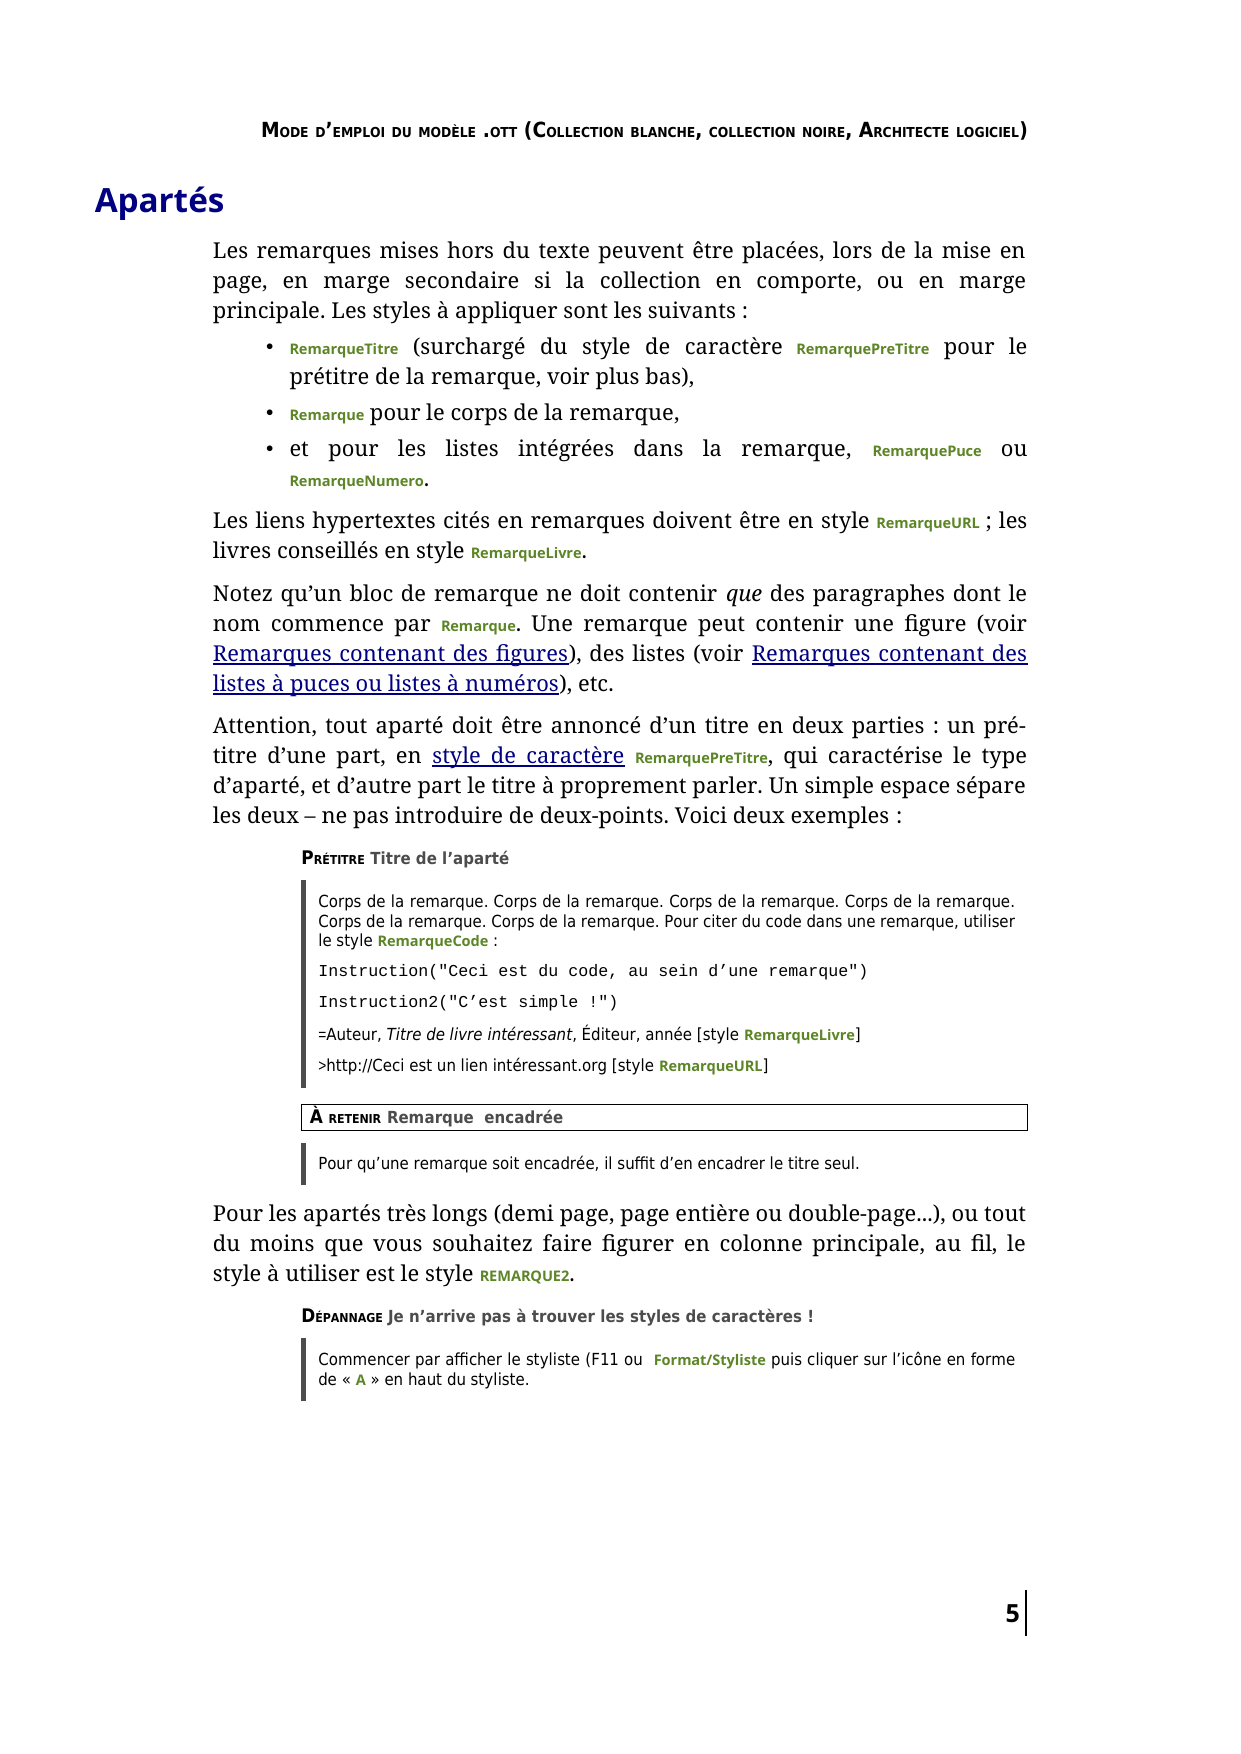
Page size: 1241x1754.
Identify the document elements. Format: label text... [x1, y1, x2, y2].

text Pour les apartés très longs (demi page, page entière ou double-page...), ou tout du moins que vous souhaitez faire figurer en colonne principale, au fil, le style à utiliser est le style REMARQUE2. [213, 1198, 1027, 1288]
list et pour les listes intégrées dans la remarque, RemarquePuce ou RemarqueNumero. [266, 433, 1027, 493]
list Auteur, Titre de livre intéressant, Éditeur, année [style RemarqueLivre] [306, 1012, 1027, 1044]
text Corps de la remarque. Corps de la remarque. Corps de la remarque. Corps de la remarque. Corps de la remarque. Corps de la remarque. Pour citer du code dans une remarque, utiliser le style RemarqueCode : [306, 880, 1027, 951]
text Les remarques mises hors du texte peuvent être placées, lors de la mise en page, en marge secondaire si la collection en comporte, ou en marge principale. Les styles à appliquer sont les suivants : [213, 235, 1027, 325]
text Notez qu’un bloc de remarque ne doit contenir que des paragraphes dont le nom commence par Remarque. Une remarque peut contenir une figure (voir Remarques contenant des figures), des listes (voir Remarques contenant des listes à puces ou listes à numéros), etc. [213, 578, 1027, 698]
text Pour qu’une remarque soit encadrée, il suffit d’en encadrer le titre seul. [301, 1142, 1027, 1185]
subtitle Dépannage Je n’arrive pas à trouver les styles de caractères ! [301, 1304, 1027, 1326]
text Instruction2("C’est simple !") [306, 982, 1027, 1012]
text Commencer par afficher le styliste (F11 ou Format/Styliste puis cliquer sur l’icône en forme de « A » en haut du styliste. [306, 1338, 1027, 1401]
subtitle Prétitre Titre de l’aparté [301, 847, 1027, 869]
text Instruction("Ceci est du code, au sein d’une remarque") [306, 951, 1027, 982]
list Remarque pour le corps de la remarque, [266, 397, 1027, 427]
text Attention, tout aparté doit être annoncé d’un titre en deux parties : un pré-titre d’une part, en style de caractère RemarquePreTitre, qui caractérise le type d’aparté, et d’autre part le titre à proprement parler. Un simple espace sépare les deux – ne pas introduire de deux-points. Voici deux exemples : [213, 710, 1027, 830]
list RemarqueTitre (surchargé du style de caractère RemarquePreTitre pour le prétitre de la remarque, voir plus bas), [266, 331, 1027, 391]
text Les liens hypertextes cités en remarques doivent être en style RemarqueURL ; les livres conseillés en style RemarqueLivre. [213, 505, 1027, 565]
subtitle À retenir Remarque encadrée [302, 1105, 1027, 1130]
subtitle Apartés [94, 177, 1027, 222]
list http://Ceci est un lien intéressant.org [style RemarqueURL] [306, 1044, 1027, 1088]
